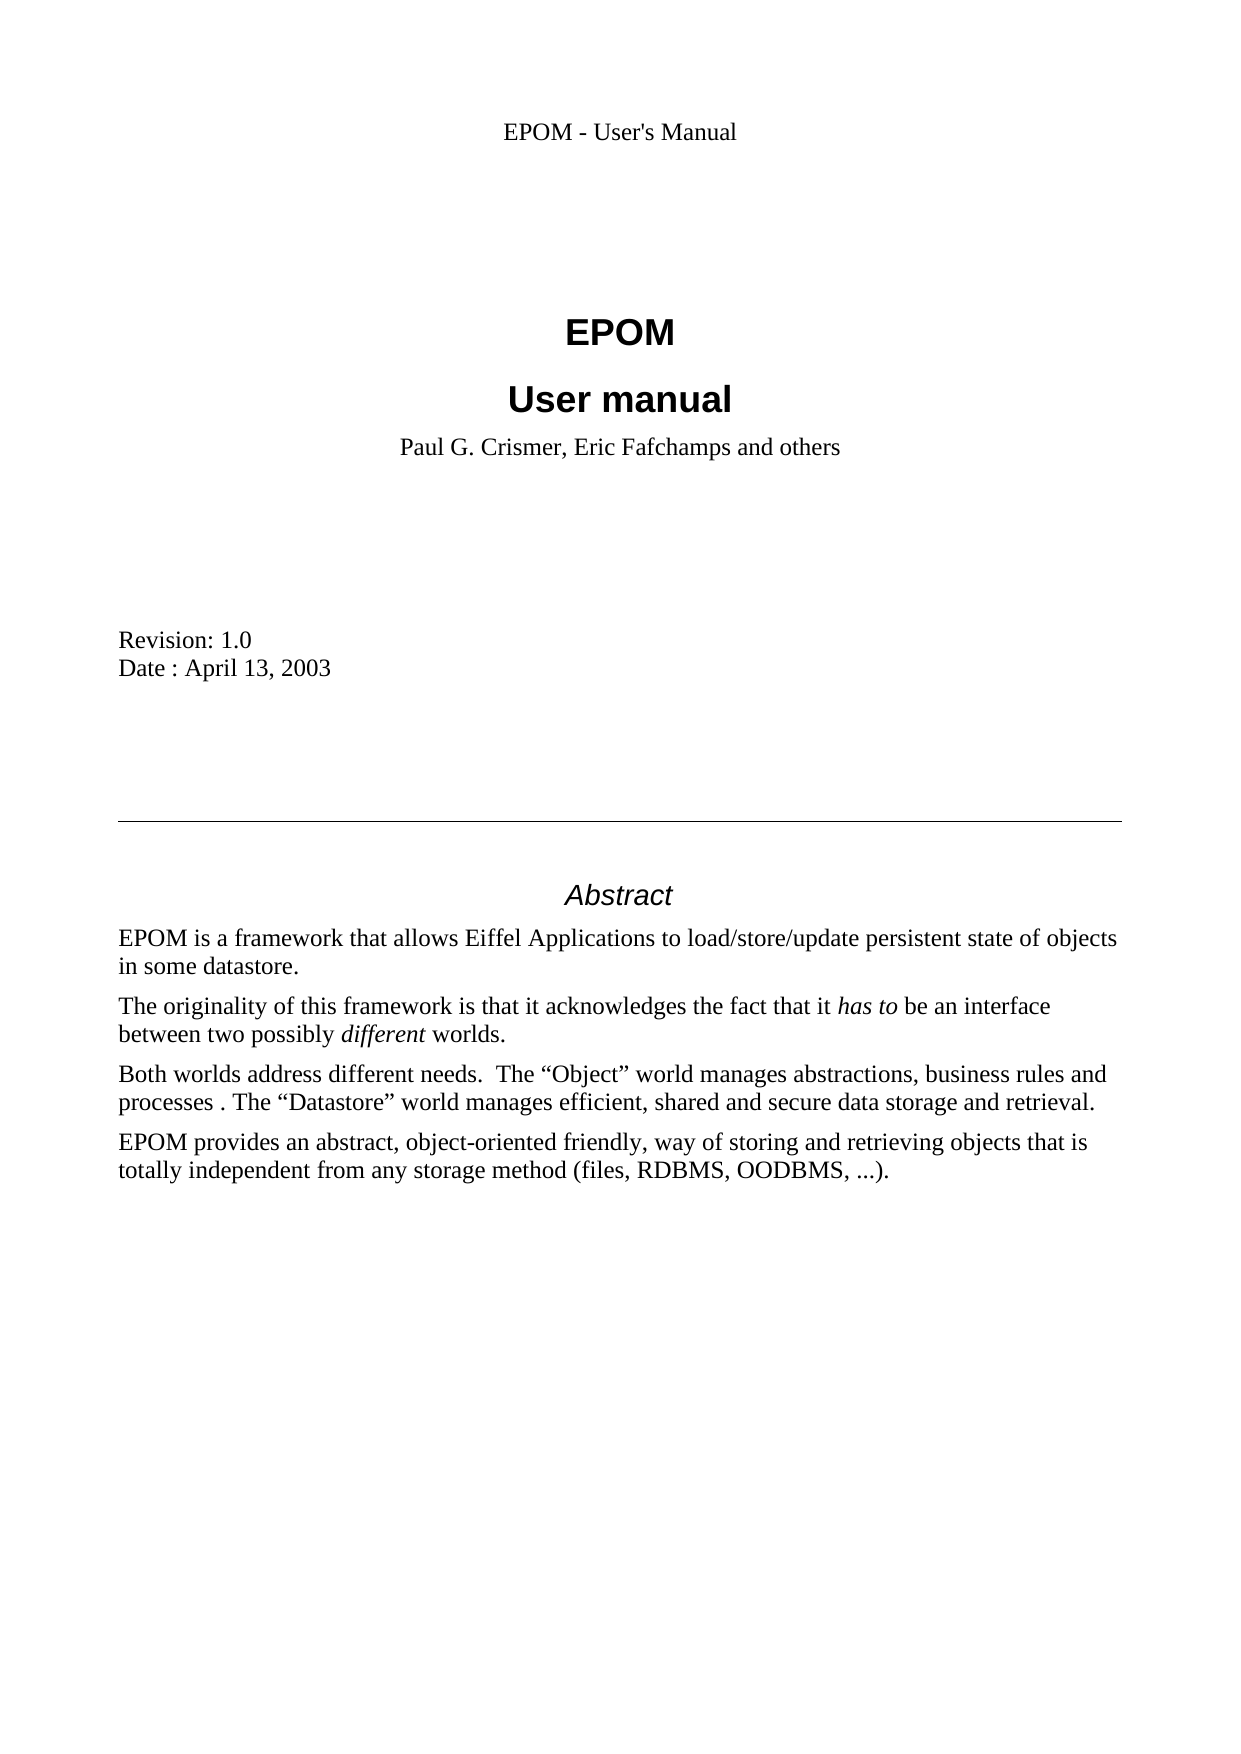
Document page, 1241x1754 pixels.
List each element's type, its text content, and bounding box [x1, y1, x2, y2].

text Both worlds address different needs. The “Object” world manages abstractions, business rules and processes . The “Datastore” world manages efficient, shared and secure data storage and retrieval. [118, 1060, 1122, 1116]
text Paul G. Crismer, Eric Fafchamps and others [118, 433, 1122, 460]
text The originality of this framework is that it acknowledges the fact that it has to be an interface between two possibly different worlds. [118, 992, 1122, 1048]
text Date : April 13, 2003 [118, 654, 1122, 682]
title User manual [118, 378, 1122, 420]
subtitle Abstract [118, 879, 1122, 912]
title EPOM [118, 311, 1122, 353]
text EPOM is a framework that allows Eiffel Applications to load/store/update persistent state of objects in some datastore. [118, 924, 1122, 980]
text EPOM provides an abstract, object-oriented friendly, way of storing and retrieving objects that is totally independent from any storage method (files, RDBMS, OODBMS, ...). [118, 1128, 1122, 1183]
text Revision: 1.0 [118, 627, 1122, 654]
